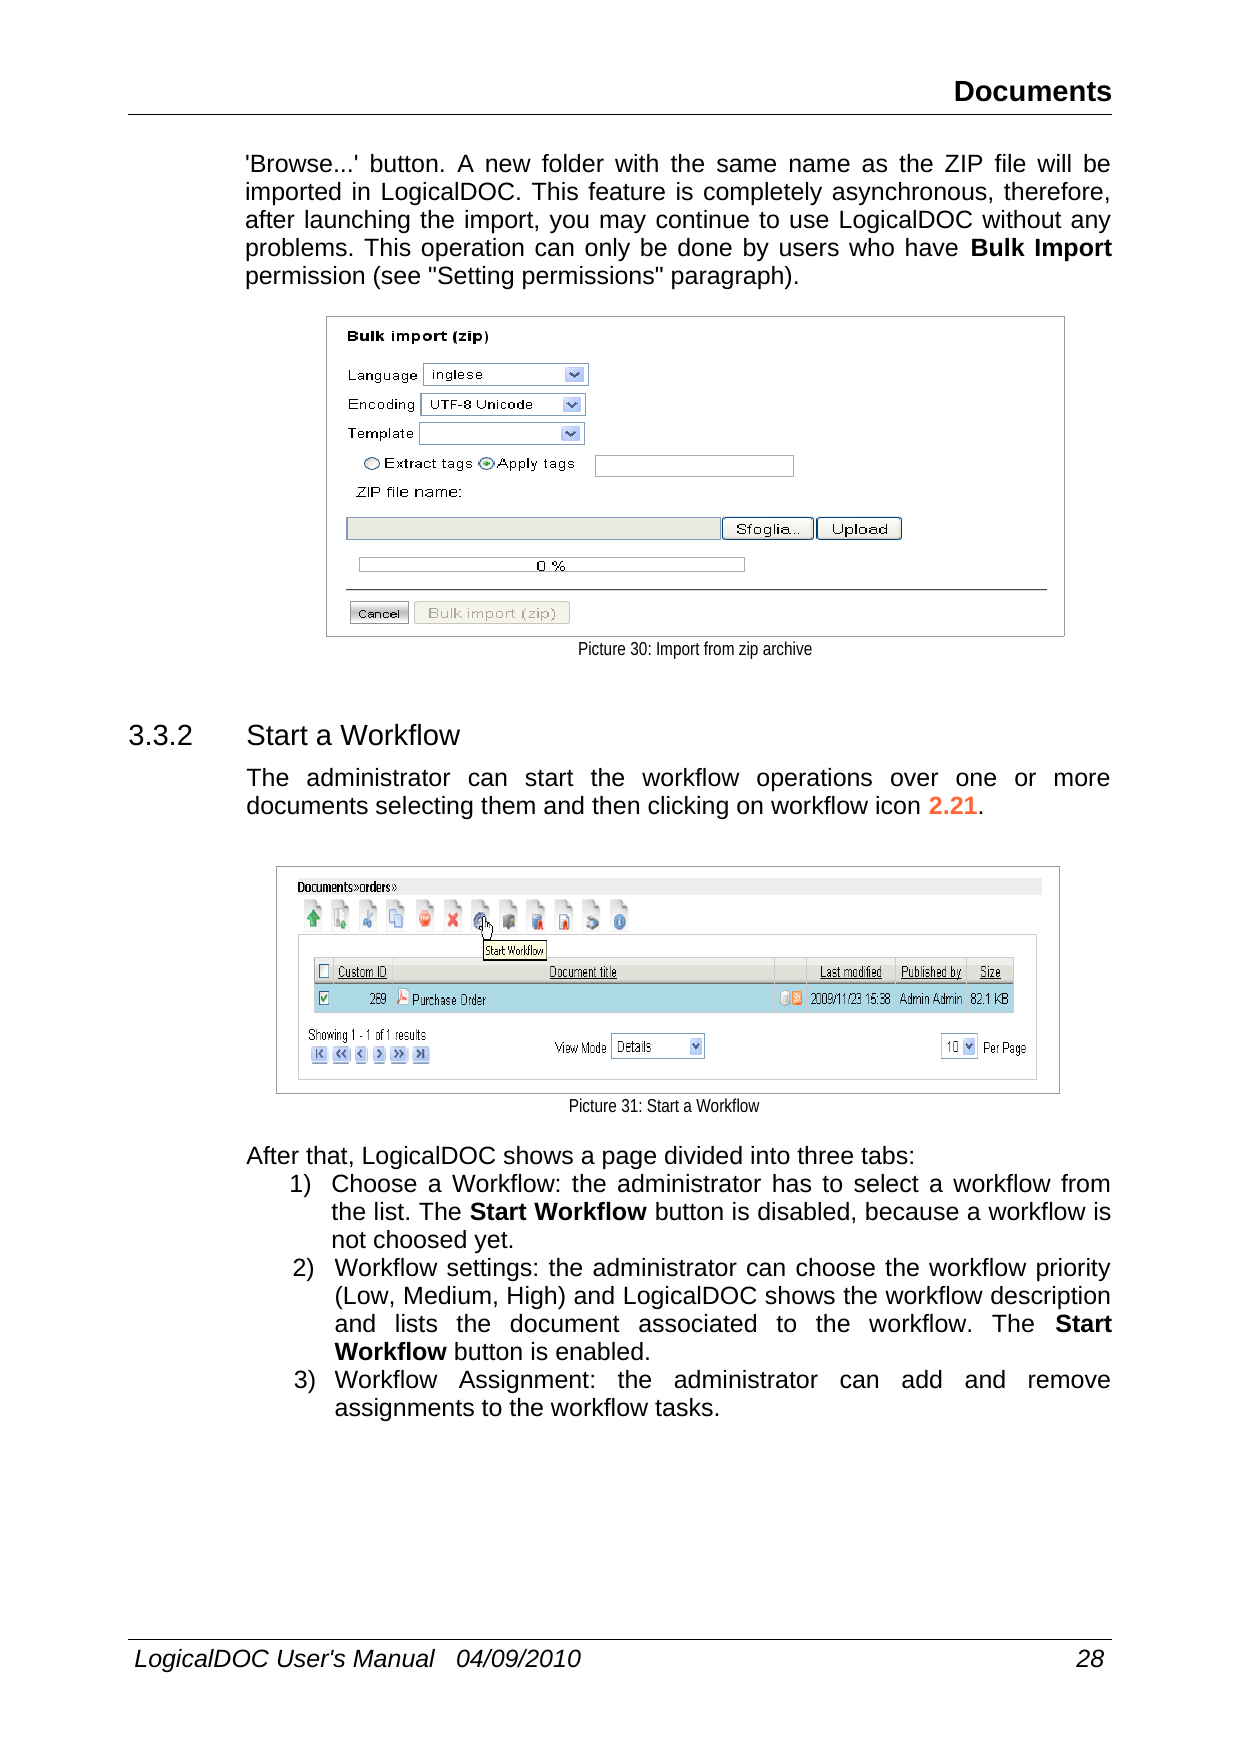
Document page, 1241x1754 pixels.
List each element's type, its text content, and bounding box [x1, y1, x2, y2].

text Picture 31: Start a Workflow [276, 1094, 1057, 1116]
subtitle Start a Workflow [128, 719, 1112, 751]
text Picture 30: Import from zip archive [324, 316, 1066, 659]
list Workflow settings: the administrator can choose the workflow priority (Low, Medium, High) and LogicalDOC shows the workflow description and lists the document associated to the workflow. The Start Workflow button is enabled. [292, 1254, 1112, 1365]
text After that, LogicalDOC shows a page divided into three tabs: [246, 820, 1112, 1170]
picture [343, 325, 1047, 628]
list Workflow Assignment: the administrator can add and remove assignments to the workflow tasks. [294, 1365, 1112, 1421]
text The administrator can start the workflow operations over one or more documents selecting them and then clicking on workflow icon 2.21. [246, 764, 1112, 820]
text 'Browse...' button. A new folder with the same name as the ZIP file will be imported in LogicalDOC. This feature is completely asynchronous, therefore, after launching the import, you may continue to use LogicalDOC without any problems. This operation can only be done by users who have Bulk Import permission (see "Setting permissions" paragraph). [245, 150, 1112, 289]
list Choose a Workflow: the administrator has to select a workflow from the list. The Start Workflow button is disabled, because a workflow is not choosed yet. [289, 1170, 1112, 1254]
